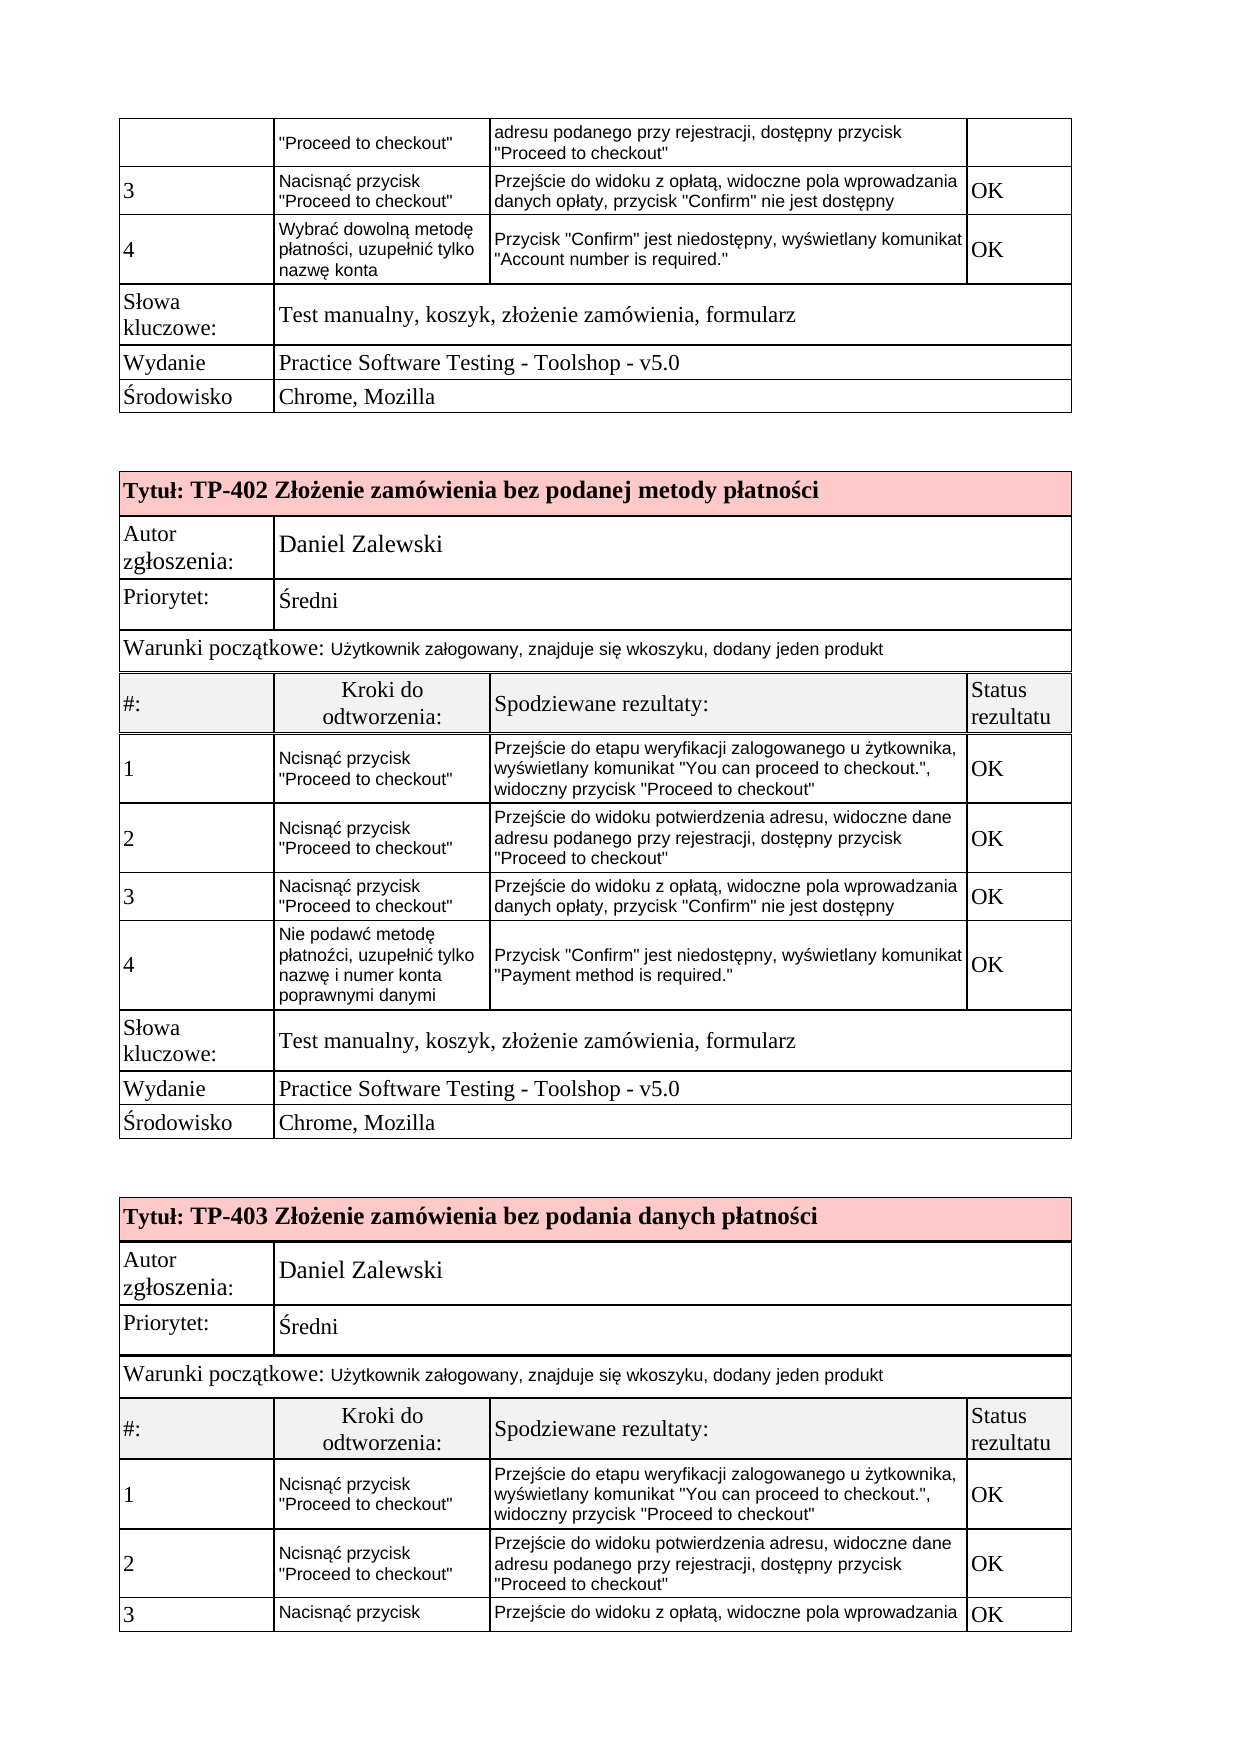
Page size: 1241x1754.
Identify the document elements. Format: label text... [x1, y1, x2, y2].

table_cell OK [968, 804, 1071, 872]
table_cell Przejście do widoku z opłatą, widoczne pola wprowadzania [491, 1598, 966, 1631]
table_cell Wydanie [120, 346, 273, 379]
table_cell Spodziewane rezultaty: [491, 674, 966, 732]
table_cell Słowa kluczowe: [120, 1011, 273, 1070]
table_cell Warunki początkowe: Użytkownik załogowany, znajduje się wkoszyku, dodany jeden produkt [120, 1357, 1071, 1397]
table_cell Środowisko [120, 1105, 273, 1138]
table_cell Priorytet: [120, 1306, 273, 1354]
table_cell 1 [120, 1460, 273, 1528]
table_cell Ncisnąć przycisk "Proceed to checkout" [275, 735, 489, 802]
table_cell Practice Software Testing - Toolshop - v5.0 [275, 346, 1071, 379]
table_cell OK [968, 921, 1071, 1009]
table_cell Status rezultatu [968, 674, 1071, 732]
table_cell Autor zgłoszenia: [120, 517, 273, 578]
table_cell Wybrać dowolną metodę płatności, uzupełnić tylko nazwę konta [275, 215, 489, 283]
table_cell Średni [275, 1306, 1071, 1354]
table_cell OK [968, 1598, 1071, 1631]
table_cell Nacisnąć przycisk "Proceed to checkout" [275, 167, 489, 214]
table_cell Practice Software Testing - Toolshop - v5.0 [275, 1072, 1071, 1104]
table_cell Test manualny, koszyk, złożenie zamówienia, formularz [275, 285, 1071, 344]
table_cell OK [968, 1460, 1071, 1528]
table_cell 4 [120, 921, 273, 1009]
table_cell Chrome, Mozilla [275, 380, 1071, 412]
table_cell 3 [120, 167, 273, 214]
table_cell Średni [275, 580, 1071, 629]
table_cell Przejście do widoku z opłatą, widoczne pola wprowadzania danych opłaty, przycisk "Confirm" nie jest dostępny [491, 873, 966, 920]
table_cell Kroki do odtworzenia: [275, 674, 489, 732]
table_cell Środowisko [120, 380, 273, 412]
table_cell [120, 119, 273, 166]
table_cell Priorytet: [120, 580, 273, 629]
table_cell Przejście do widoku potwierdzenia adresu, widoczne dane adresu podanego przy rejestracji, dostępny przycisk "Proceed to checkout" [491, 804, 966, 872]
table_cell Ncisnąć przycisk "Proceed to checkout" [275, 804, 489, 872]
table_cell OK [968, 735, 1071, 802]
table_cell Spodziewane rezultaty: [491, 1399, 966, 1458]
table_cell Test manualny, koszyk, złożenie zamówienia, formularz [275, 1011, 1071, 1070]
table_cell Wydanie [120, 1072, 273, 1104]
table_cell Status rezultatu [968, 1399, 1071, 1458]
table_cell Nacisnąć przycisk "Proceed to checkout" [275, 873, 489, 920]
table_cell Nie podawć metodę płatnoźci, uzupełnić tylko nazwę i numer konta poprawnymi danymi [275, 921, 489, 1009]
table_header Tytuł: TP-402 Złożenie zamówienia bez podanej metody płatności [120, 472, 1071, 515]
table_cell Przejście do etapu weryfikacji zalogowanego u żytkownika, wyświetlany komunikat "You can proceed to checkout.", widoczny przycisk "Proceed to checkout" [491, 1460, 966, 1528]
table_cell 2 [120, 804, 273, 872]
table_cell [968, 119, 1071, 166]
table_cell OK [968, 167, 1071, 214]
table_cell Autor zgłoszenia: [120, 1243, 273, 1304]
table_cell OK [968, 215, 1071, 283]
table_cell Przejście do etapu weryfikacji zalogowanego u żytkownika, wyświetlany komunikat "You can proceed to checkout.", widoczny przycisk "Proceed to checkout" [491, 735, 966, 802]
table_cell Przejście do widoku potwierdzenia adresu, widoczne dane adresu podanego przy rejestracji, dostępny przycisk "Proceed to checkout" [491, 1530, 966, 1597]
table_cell adresu podanego przy rejestracji, dostępny przycisk "Proceed to checkout" [491, 119, 966, 166]
table_cell Daniel Zalewski [275, 1243, 1071, 1304]
table_header Tytuł: TP-403 Złożenie zamówienia bez podania danych płatności [120, 1198, 1071, 1240]
table_cell Nacisnąć przycisk [275, 1598, 489, 1631]
table_cell Warunki początkowe: Użytkownik załogowany, znajduje się wkoszyku, dodany jeden produkt [120, 631, 1071, 671]
table_cell Przycisk "Confirm" jest niedostępny, wyświetlany komunikat "Account number is required." [491, 215, 966, 283]
table_cell "Proceed to checkout" [275, 119, 489, 166]
table_cell Przejście do widoku z opłatą, widoczne pola wprowadzania danych opłaty, przycisk "Confirm" nie jest dostępny [491, 167, 966, 214]
table_cell 2 [120, 1530, 273, 1597]
table_cell 3 [120, 1598, 273, 1631]
table_cell OK [968, 1530, 1071, 1597]
table_cell Ncisnąć przycisk "Proceed to checkout" [275, 1530, 489, 1597]
table_cell #: [120, 674, 273, 732]
table_cell Przycisk "Confirm" jest niedostępny, wyświetlany komunikat "Payment method is required." [491, 921, 966, 1009]
table_cell Chrome, Mozilla [275, 1105, 1071, 1138]
table_cell 1 [120, 735, 273, 802]
table_cell Słowa kluczowe: [120, 285, 273, 344]
table_cell #: [120, 1399, 273, 1458]
table_cell OK [968, 873, 1071, 920]
table_cell Kroki do odtworzenia: [275, 1399, 489, 1458]
table_cell Ncisnąć przycisk "Proceed to checkout" [275, 1460, 489, 1528]
table_cell Daniel Zalewski [275, 517, 1071, 578]
table_cell 3 [120, 873, 273, 920]
table_cell 4 [120, 215, 273, 283]
